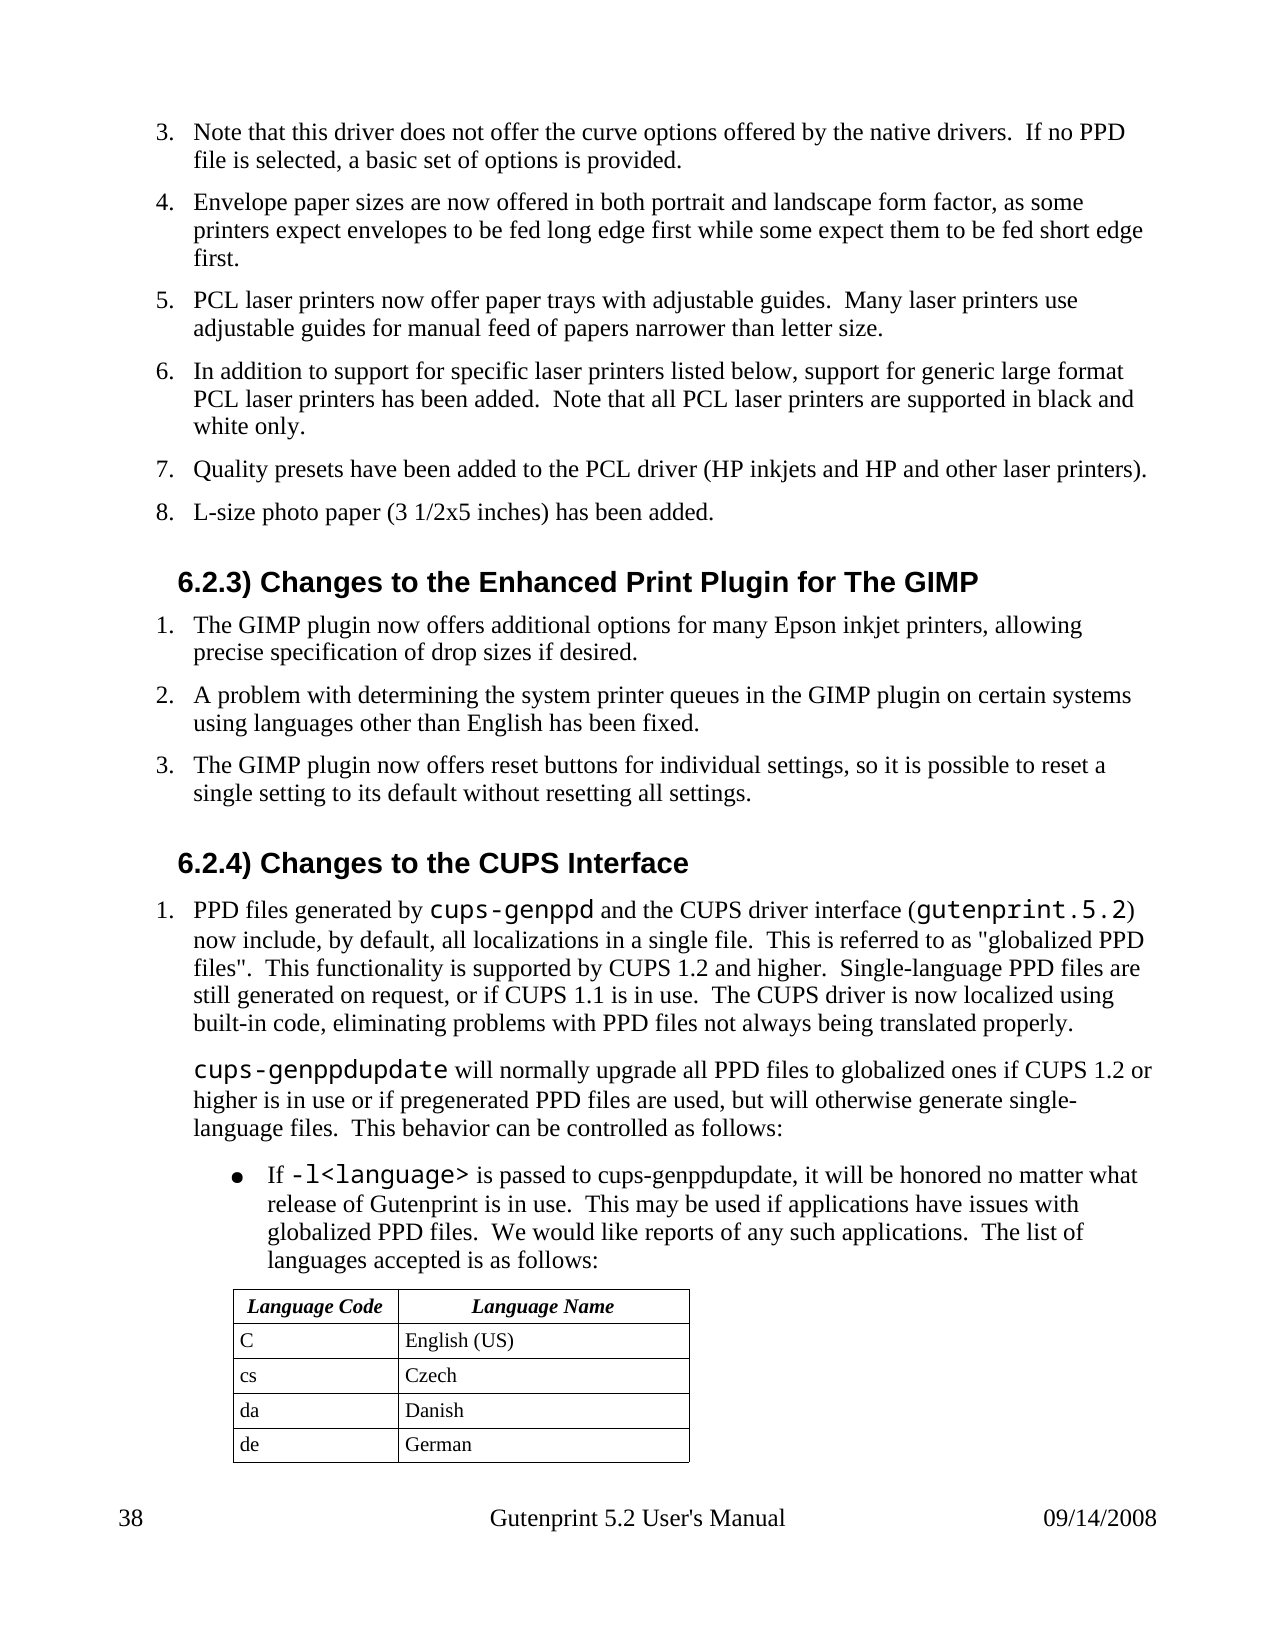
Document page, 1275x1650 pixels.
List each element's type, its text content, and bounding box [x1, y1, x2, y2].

table_header Language Name [399, 1290, 689, 1323]
list The GIMP plugin now offers additional options for many Epson inkjet printers, allowing precise specification of drop sizes if desired. [156, 611, 1157, 666]
table_cell da [234, 1394, 398, 1427]
table_cell de [234, 1429, 398, 1462]
list If -l<language> is passed to cups-genppdupdate, it will be honored no matter what release of Gutenprint is in use. This may be used if applications have issues with globalized PPD files. We would like reports of any such applications. The list of languages accepted is as follows: [229, 1156, 1157, 1274]
table_cell C [234, 1324, 398, 1358]
list PCL laser printers now offer paper trays with adjustable guides. Many laser printers use adjustable guides for manual feed of papers narrower than letter size. [156, 287, 1157, 342]
list Quality presets have been added to the PCL driver (HP inkjets and HP and other laser printers). [156, 455, 1157, 483]
list cups-genppdupdate will normally upgrade all PPD files to globalized ones if CUPS 1.2 or higher is in use or if pregenerated PPD files are used, but will otherwise generate single-language files. This behavior can be controlled as follows: [156, 1052, 1157, 1141]
subtitle Changes to the CUPS Interface [177, 847, 1157, 879]
table_cell Czech [399, 1359, 689, 1393]
subtitle Changes to the Enhanced Print Plugin for The GIMP [177, 566, 1157, 598]
list Envelope paper sizes are now offered in both portrait and landscape form factor, as some printers expect envelopes to be fed long edge first while some expect them to be fed short edge first. [156, 188, 1157, 272]
table_header Language Code [234, 1290, 398, 1323]
list The GIMP plugin now offers reset buttons for individual settings, so it is possible to reset a single setting to its default without resetting all settings. [156, 752, 1157, 807]
list Note that this driver does not offer the curve options offered by the native drivers. If no PPD file is selected, a basic set of options is provided. [156, 118, 1157, 173]
table_cell cs [234, 1359, 398, 1393]
table_cell Danish [399, 1394, 689, 1427]
list In addition to support for specific laser printers listed below, support for generic large format PCL laser printers has been added. Note that all PCL laser printers are supported in black and white only. [156, 357, 1157, 440]
table_cell German [399, 1429, 689, 1462]
list L-size photo paper (3 1/2x5 inches) has been added. [156, 498, 1157, 526]
table_cell English (US) [399, 1324, 689, 1358]
list A problem with determining the system printer queues in the GIMP plugin on certain systems using languages other than English has been fixed. [156, 681, 1157, 737]
list PPD files generated by cups-genppd and the CUPS driver interface (gutenprint.5.2) now include, by default, all localizations in a single file. This is referred to as "globalized PPD files". This functionality is supported by CUPS 1.2 and higher. Single-language PPD files are still generated on request, or if CUPS 1.1 is in use. The CUPS driver is now localized using built-in code, eliminating problems with PPD files not always being translated properly. [156, 892, 1157, 1037]
